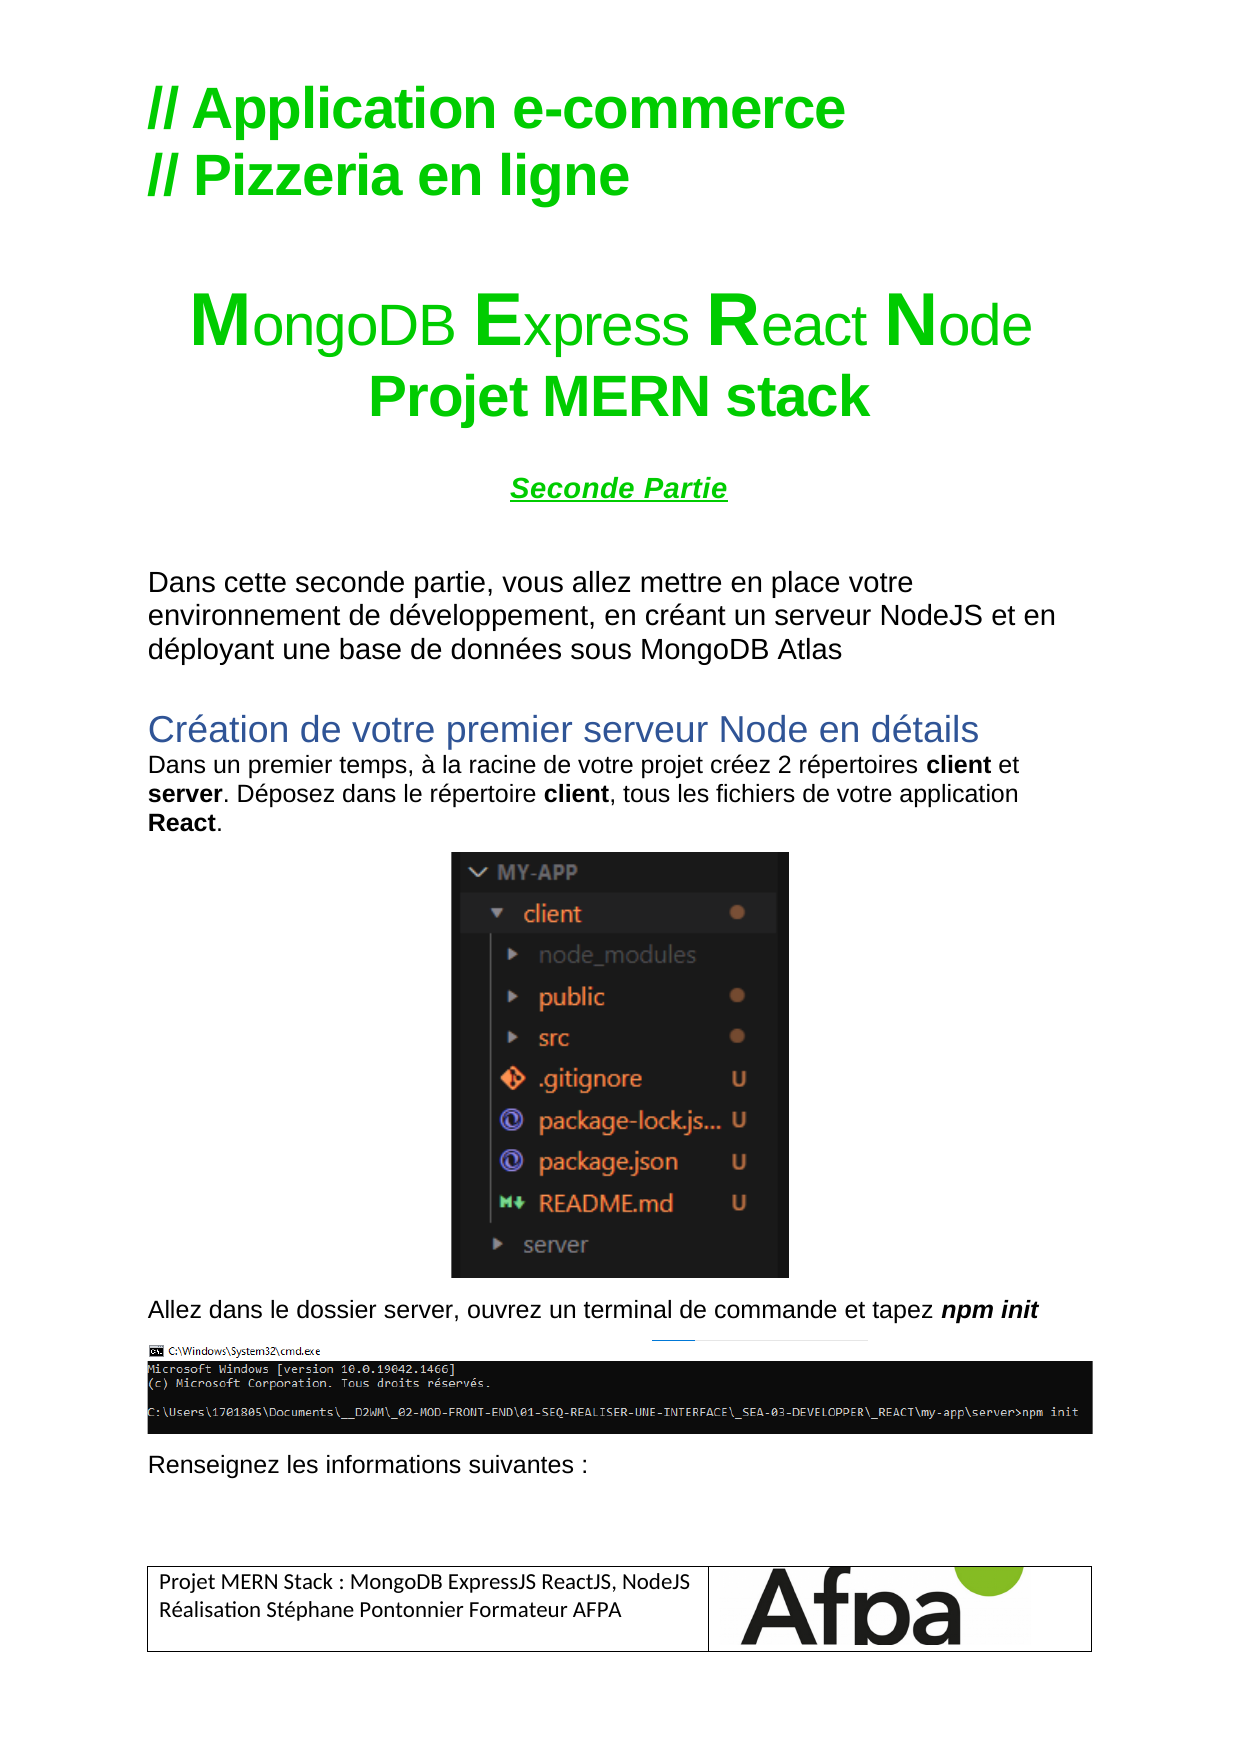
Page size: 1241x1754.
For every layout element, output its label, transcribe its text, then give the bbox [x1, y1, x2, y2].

text Allez dans le dossier server, ouvrez un terminal de commande et tapez npm init [148, 1295, 1093, 1323]
text Dans un premier temps, à la racine de votre projet créez 2 répertoires client et server. Déposez dans le répertoire client, tous les fichiers de votre application React. [148, 750, 1093, 836]
text Dans cette seconde partie, vous allez mettre en place votre environnement de développement, en créant un serveur NodeJS et en déployant une base de données sous MongoDB Atlas [148, 564, 1093, 665]
text Seconde Partie [148, 471, 1093, 505]
text Renseignez les informations suivantes : [148, 1450, 1093, 1478]
text // Application e-commerce [148, 74, 1093, 141]
text MongoDB Express React Node [148, 275, 1093, 361]
text // Pizzeria en ligne [148, 141, 1093, 208]
subtitle Création de votre premier serveur Node en détails [148, 707, 1093, 750]
text Projet MERN stack [148, 361, 1093, 428]
